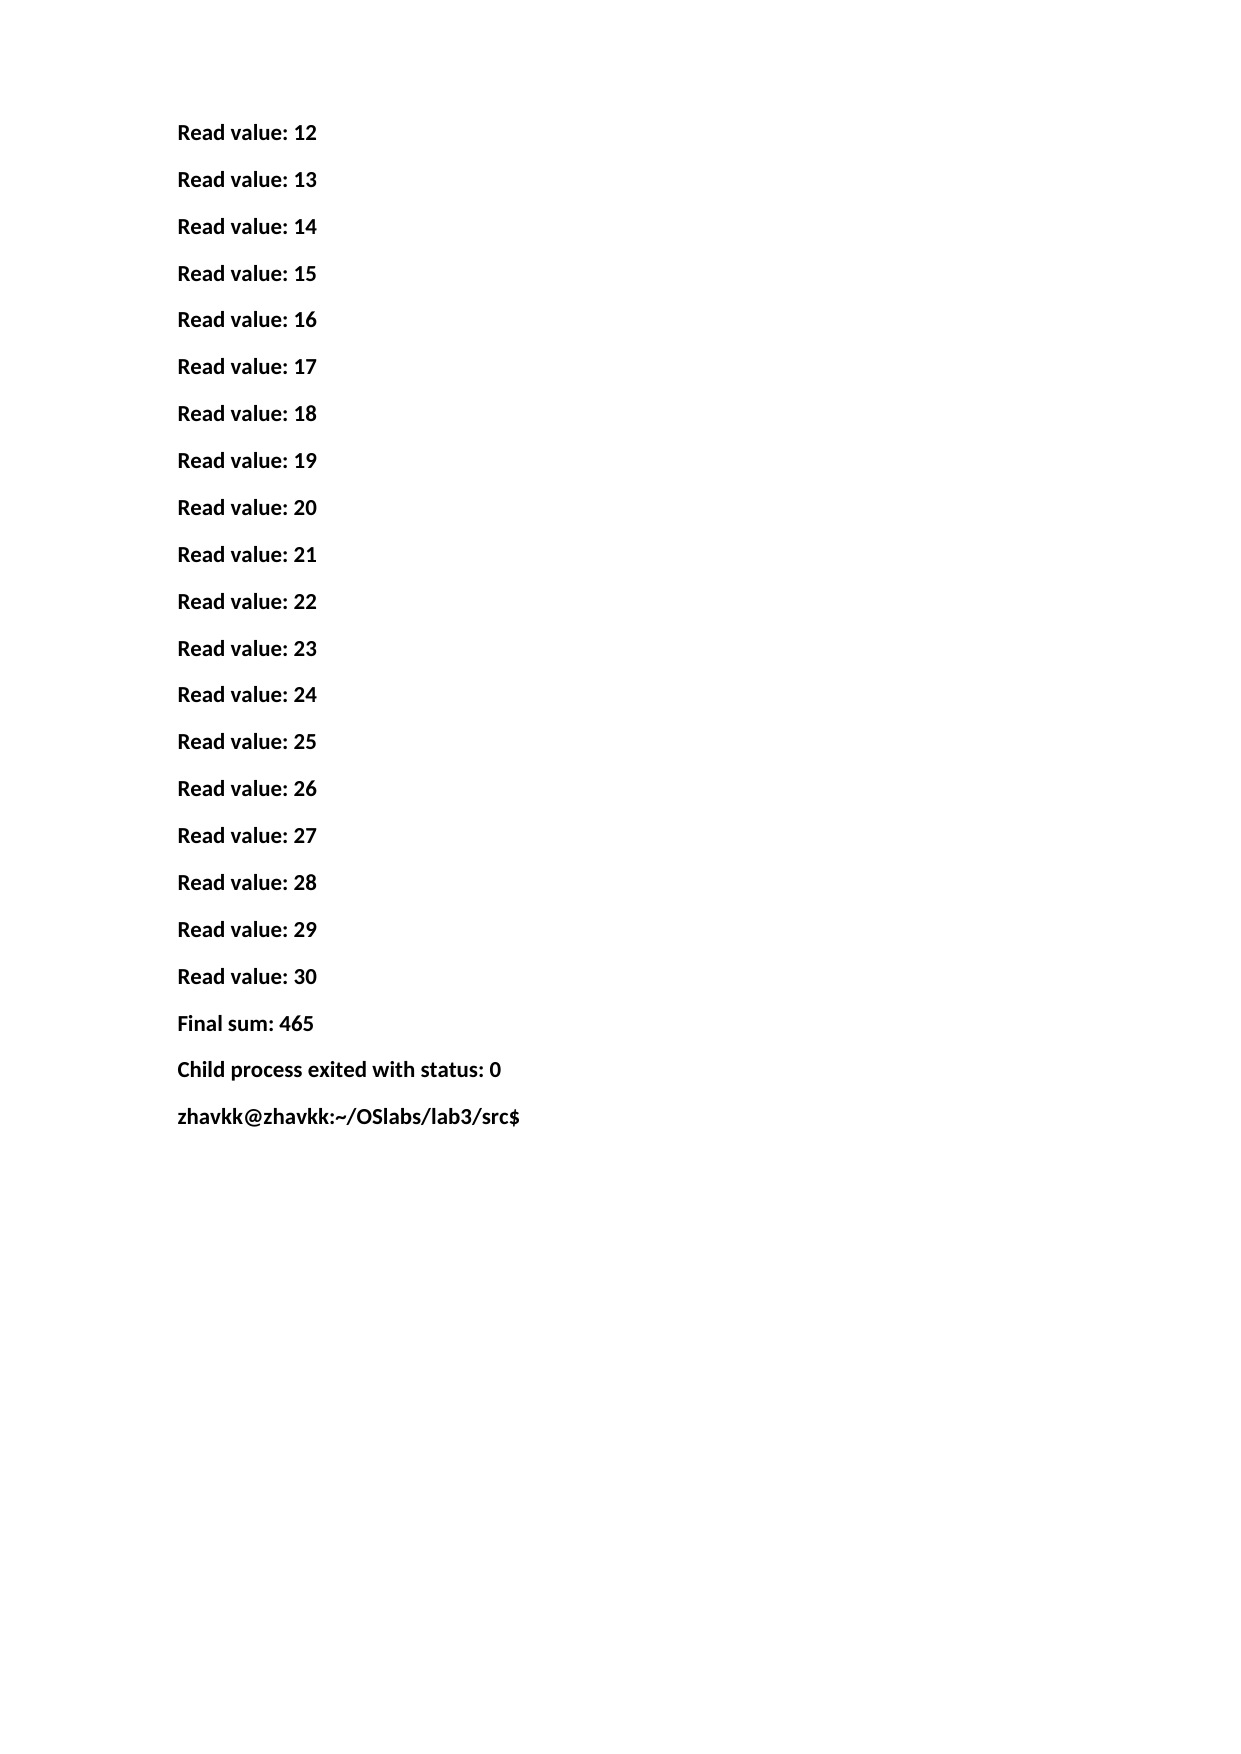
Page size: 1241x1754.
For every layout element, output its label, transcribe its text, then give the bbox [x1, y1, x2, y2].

text Read value: 24 [177, 681, 1152, 709]
text Read value: 20 [177, 493, 1152, 521]
text zhavkk@zhavkk:~/OSlabs/lab3/src$ [177, 1102, 1152, 1131]
text Read value: 19 [177, 446, 1152, 474]
text Child process exited with status: 0 [177, 1056, 1152, 1084]
text Read value: 12 [177, 118, 1152, 146]
text Read value: 14 [177, 212, 1152, 240]
text Read value: 29 [177, 915, 1152, 943]
text Read value: 16 [177, 306, 1152, 334]
text Read value: 18 [177, 399, 1152, 427]
text Read value: 26 [177, 774, 1152, 802]
text Read value: 15 [177, 259, 1152, 287]
text Read value: 23 [177, 634, 1152, 662]
text Read value: 13 [177, 165, 1152, 193]
text Final sum: 465 [177, 1009, 1152, 1037]
text Read value: 25 [177, 727, 1152, 756]
text Read value: 30 [177, 962, 1152, 990]
text Read value: 22 [177, 587, 1152, 615]
text Read value: 21 [177, 540, 1152, 568]
text Read value: 17 [177, 352, 1152, 381]
text Read value: 27 [177, 821, 1152, 849]
text Read value: 28 [177, 868, 1152, 896]
